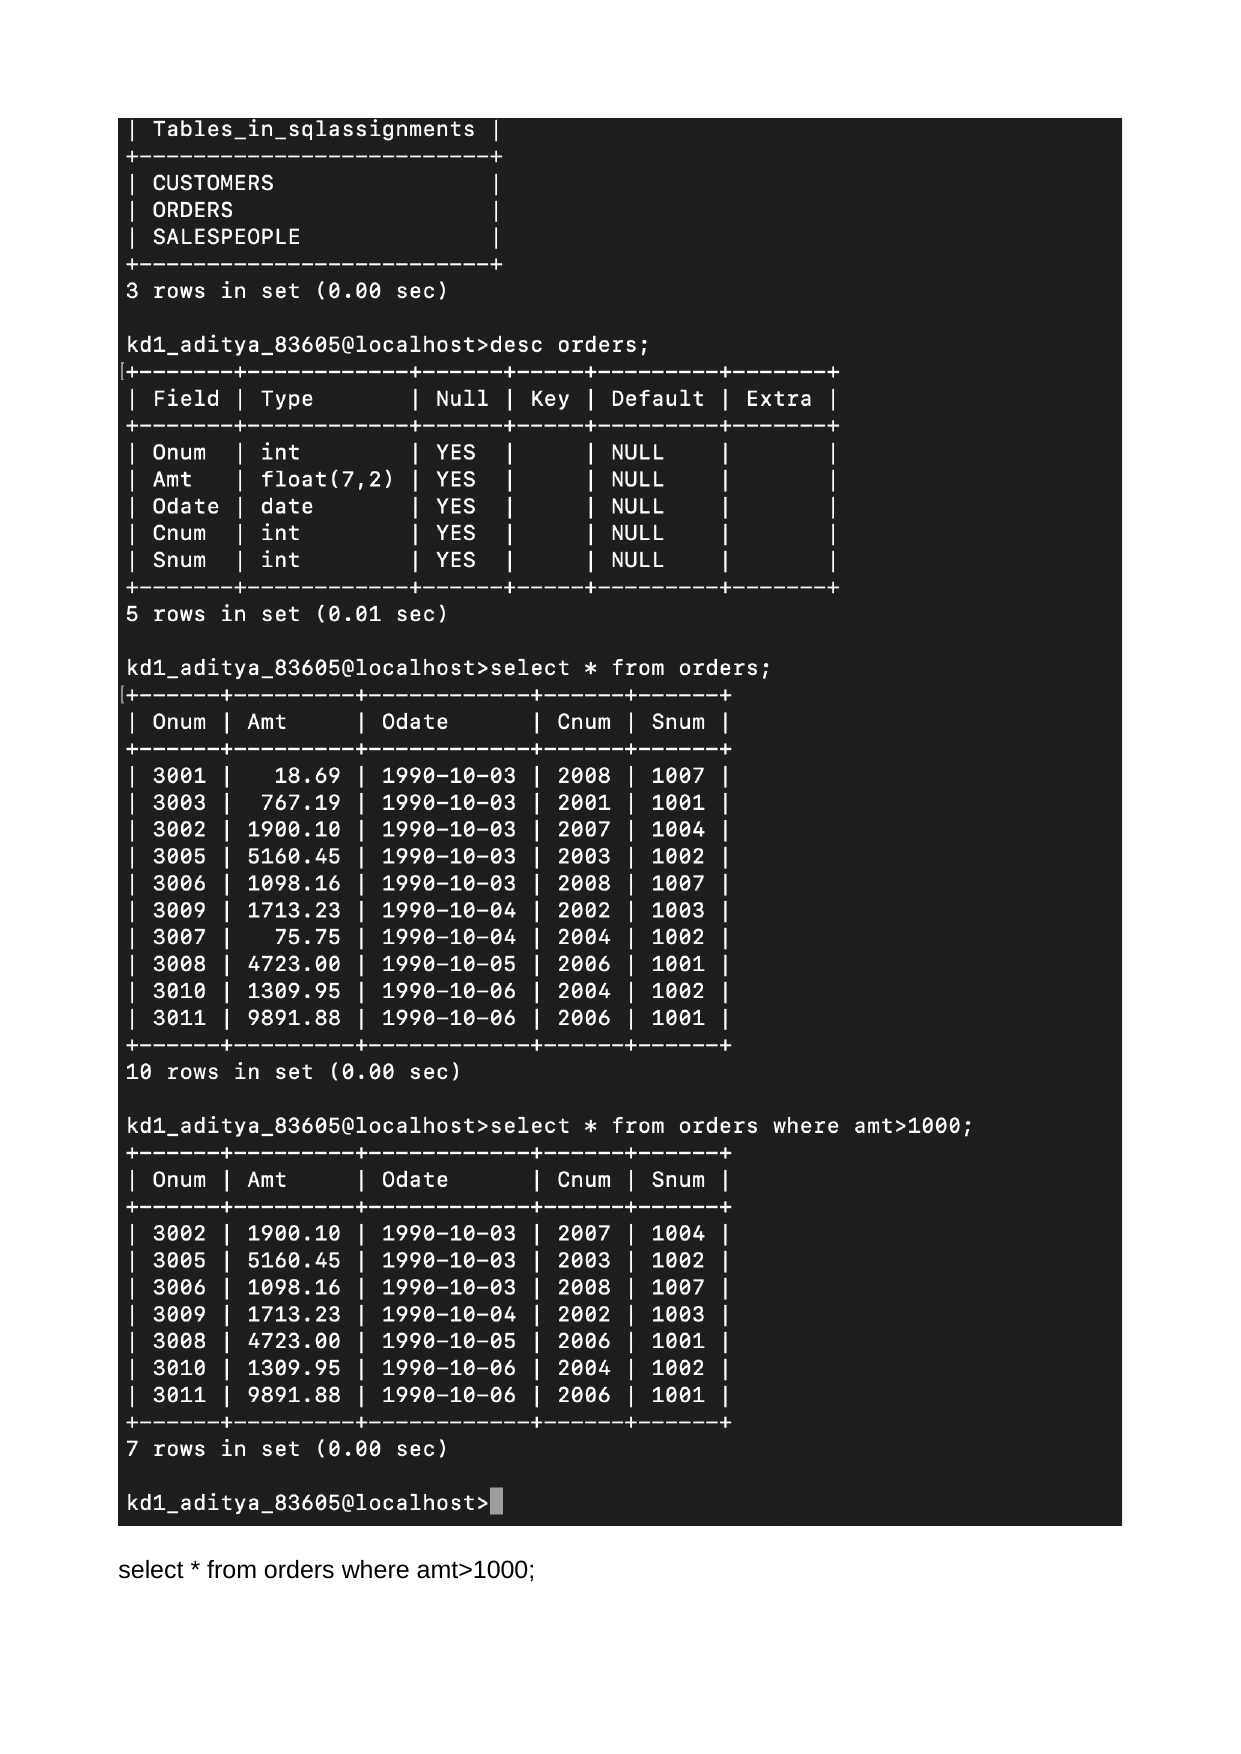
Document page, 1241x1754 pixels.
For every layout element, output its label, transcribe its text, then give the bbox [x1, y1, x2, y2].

text select * from orders where amt>1000; [118, 1555, 1122, 1583]
picture [118, 118, 1123, 1526]
